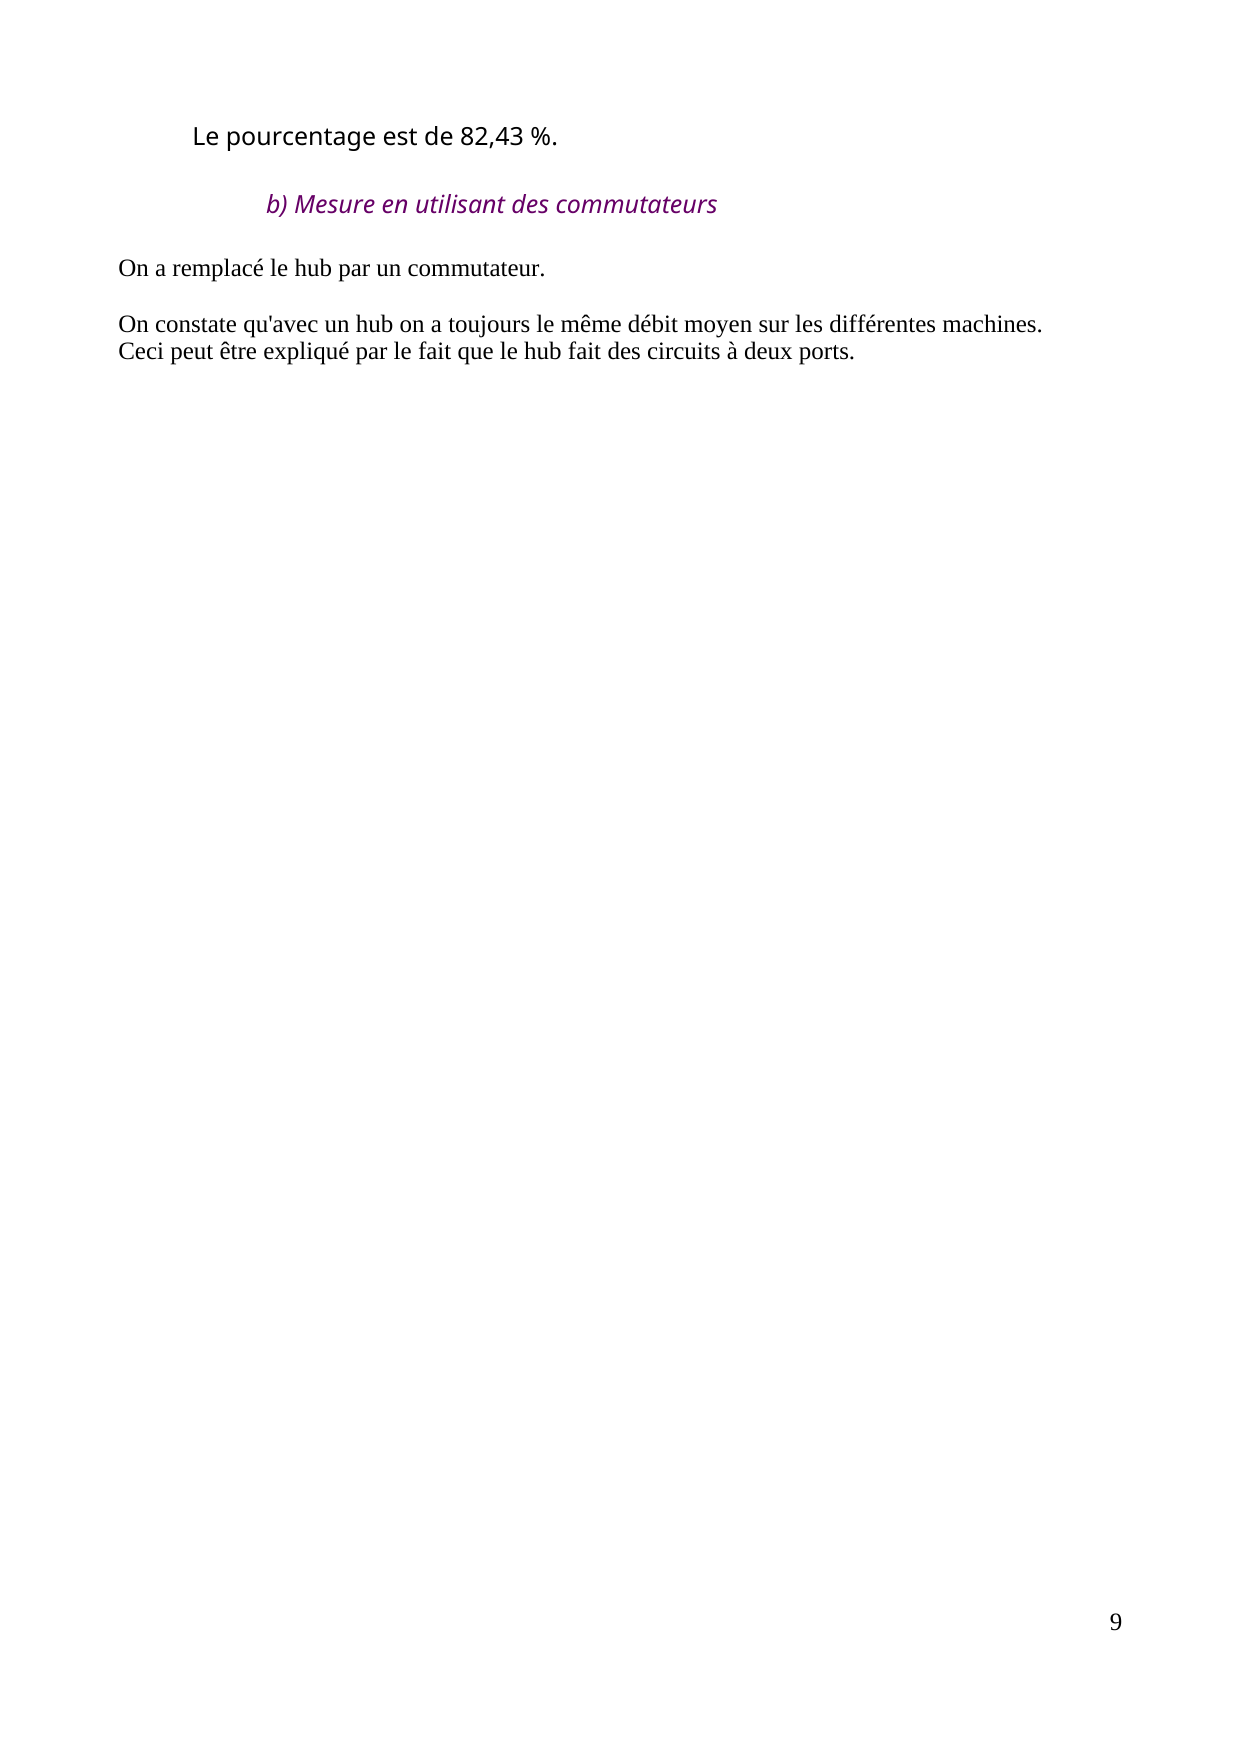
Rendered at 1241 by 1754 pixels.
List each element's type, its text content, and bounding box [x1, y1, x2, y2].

text On constate qu'avec un hub on a toujours le même débit moyen sur les différentes machines. [118, 310, 1122, 337]
text On a remplacé le hub par un commutateur. [118, 254, 1122, 282]
text Le pourcentage est de 82,43 %. [118, 118, 1122, 152]
text Ceci peut être expliqué par le fait que le hub fait des circuits à deux ports. [118, 337, 1122, 365]
text b) Mesure en utilisant des commutateurs [118, 186, 1122, 220]
